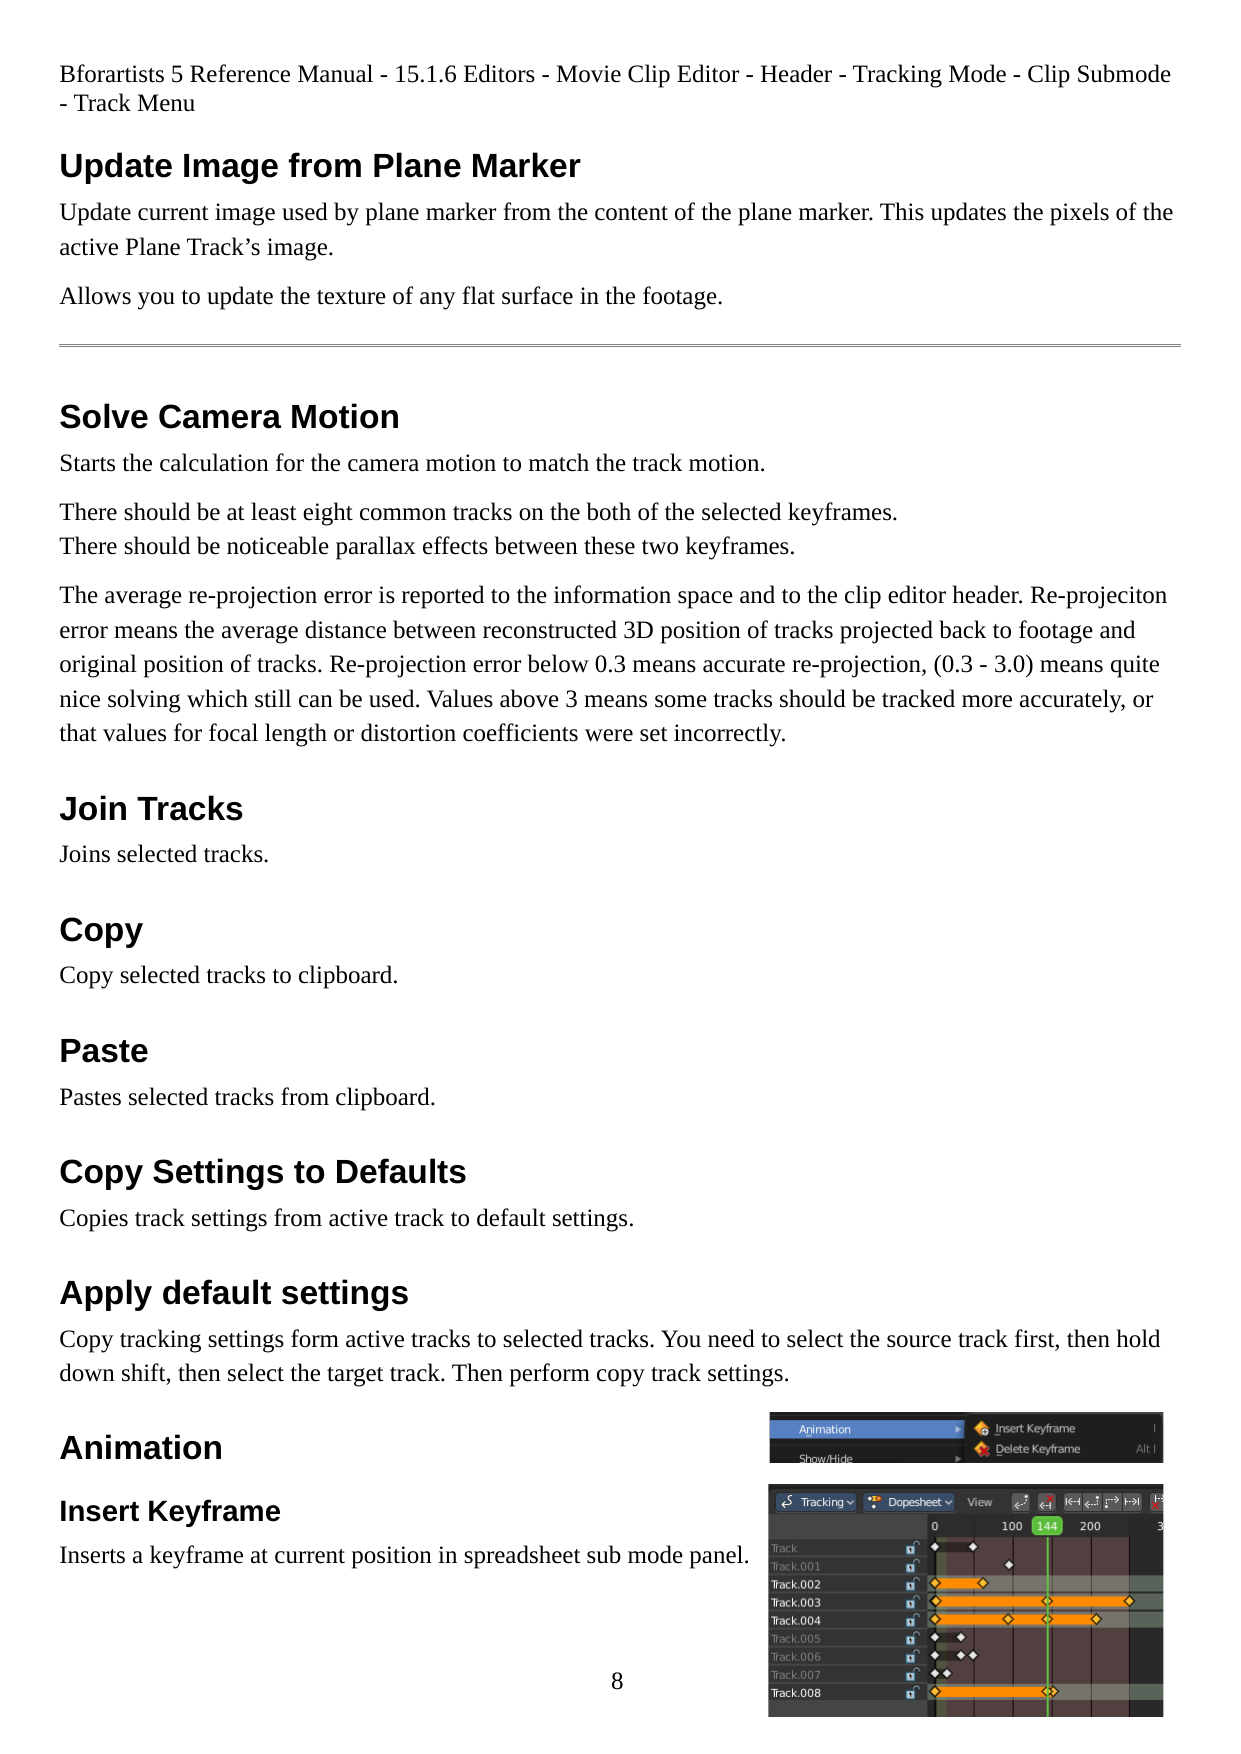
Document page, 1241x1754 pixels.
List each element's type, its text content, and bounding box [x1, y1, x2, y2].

picture [768, 1484, 1164, 1717]
text There should be noticeable parallax effects between these two keyframes. [59, 531, 1181, 560]
subtitle Insert Keyframe [59, 1494, 768, 1527]
text Inserts a keyframe at current position in spreadsheet sub mode panel. [59, 1540, 768, 1569]
subtitle Copy [59, 909, 1181, 948]
text Starts the calculation for the camera motion to match the track motion. [59, 448, 1181, 477]
subtitle Apply default settings [59, 1272, 1181, 1311]
text Allows you to update the texture of any flat surface in the footage. [59, 281, 1181, 309]
text Joins selected tracks. [59, 839, 1181, 868]
subtitle Solve Camera Motion [59, 397, 1181, 435]
text There should be at least eight common tracks on the both of the selected keyframes. [59, 497, 1181, 526]
text The average re-projection error is reported to the information space and to the clip editor header. Re-projeciton error means the average distance between reconstructed 3D position of tracks projected back to footage and original position of tracks. Re-projection error below 0.3 means accurate re-projection, (0.3 - 3.0) means quite nice solving which still can be used. Values above 3 means some tracks should be tracked more accurately, or that values for focal length or distortion coefficients were set incorrectly. [59, 581, 1181, 747]
subtitle Copy Settings to Defaults [59, 1151, 1181, 1190]
text Copies track settings from active track to default settings. [59, 1203, 1181, 1231]
subtitle [1164, 1494, 1181, 1527]
text Pastes selected tracks from clipboard. [59, 1082, 1181, 1110]
subtitle Paste [59, 1030, 1181, 1069]
subtitle Join Tracks [59, 788, 1181, 827]
text Update current image used by plane marker from the content of the plane marker. This updates the pixels of the active Plane Track’s image. [59, 197, 1181, 260]
picture [769, 1412, 1164, 1463]
subtitle Animation [59, 1428, 1181, 1467]
subtitle Update Image from Plane Marker [59, 146, 1181, 185]
text Copy tracking settings form active tracks to selected tracks. You need to select the source track first, then hold down shift, then select the target track. Then perform copy track settings. [59, 1324, 1181, 1387]
text Copy selected tracks to clipboard. [59, 961, 1181, 989]
